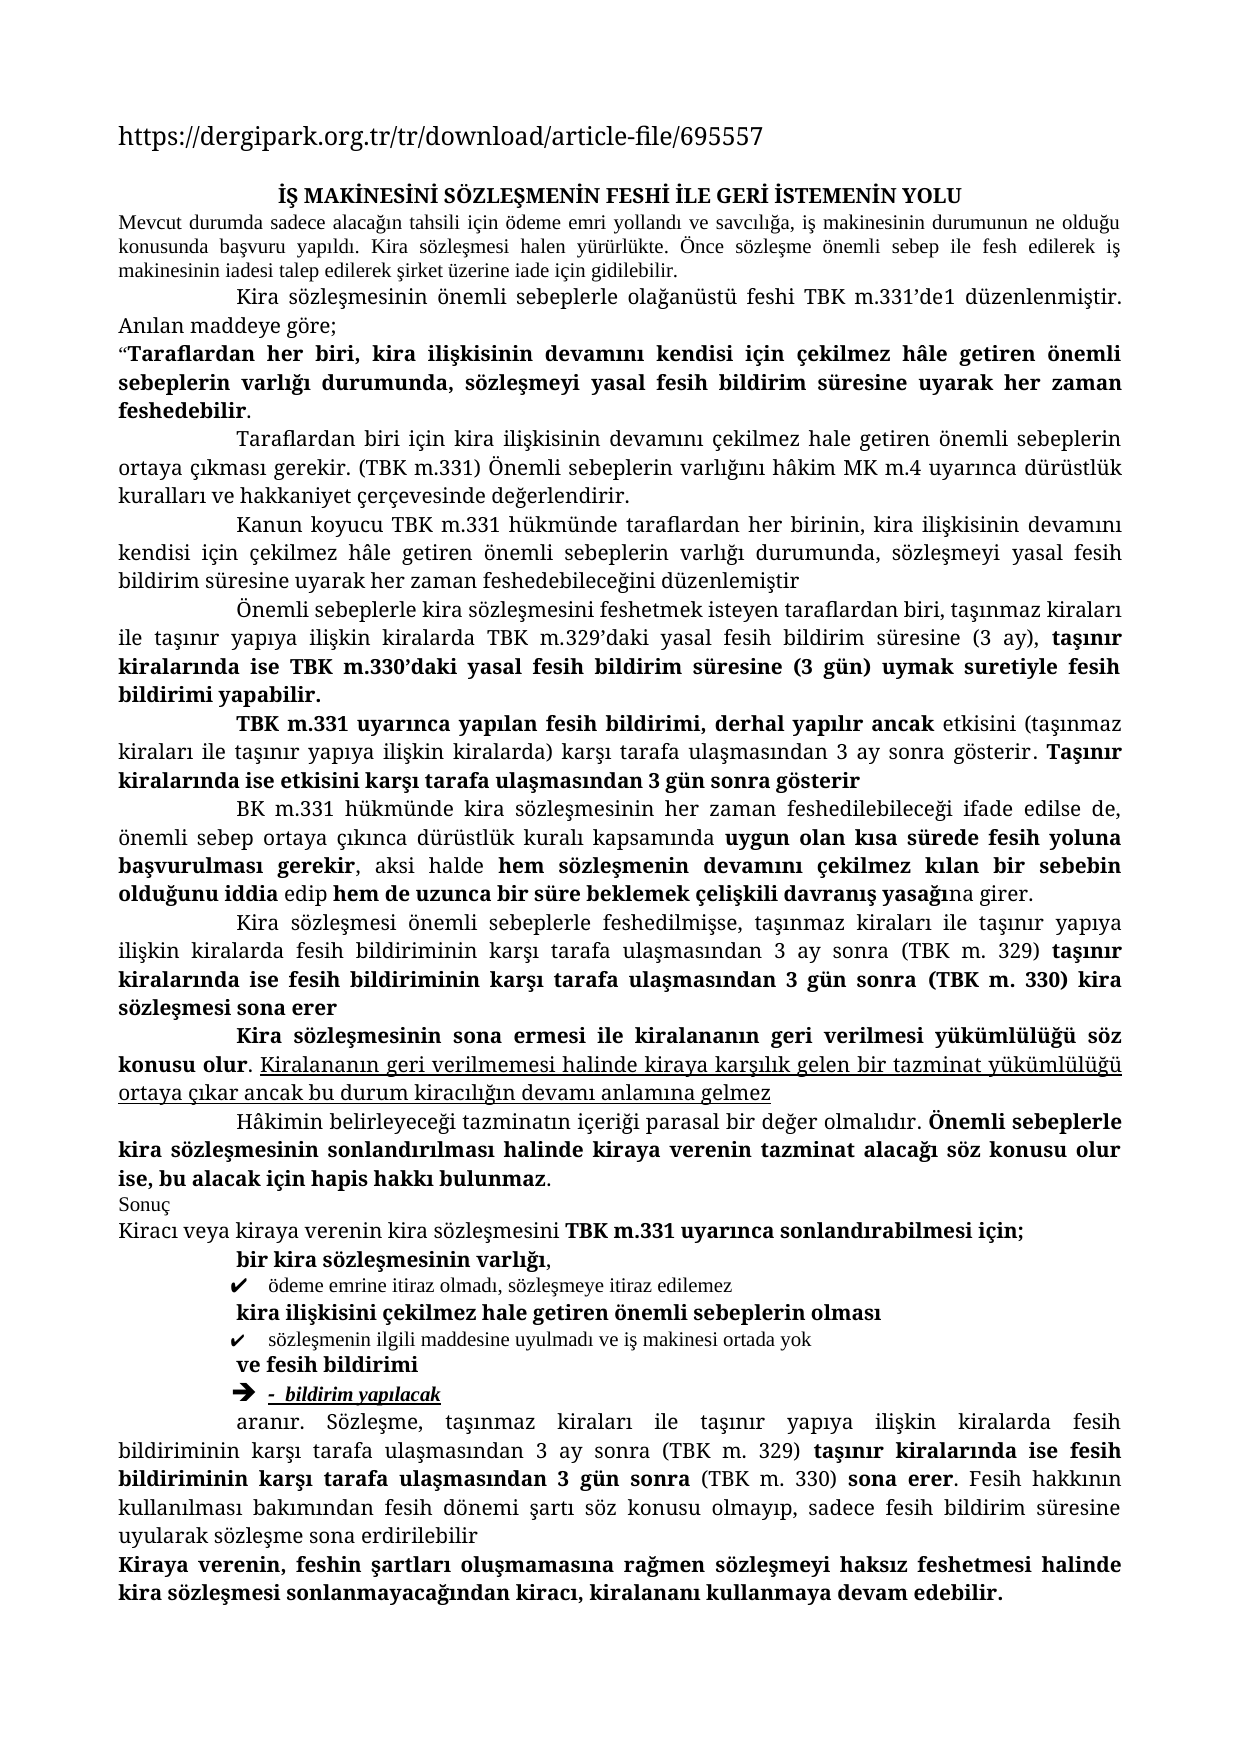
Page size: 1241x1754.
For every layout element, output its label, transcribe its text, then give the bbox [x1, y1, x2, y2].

text İŞ MAKİNESİNİ SÖZLEŞMENİN FESHİ İLE GERİ İSTEMENİN YOLU [118, 182, 1122, 210]
text TBK m.331 uyarınca yapılan fesih bildirimi, derhal yapılır ancak etkisini (taşınmaz kiraları ile taşınır yapıya ilişkin kiralarda) karşı tarafa ulaşmasından 3 ay sonra gösterir. Taşınır kiralarında ise etkisini karşı tarafa ulaşmasından 3 gün sonra gösterir [118, 709, 1122, 794]
text Kira sözleşmesi önemli sebeplerle feshedilmişse, taşınmaz kiraları ile taşınır yapıya ilişkin kiralarda fesih bildiriminin karşı tarafa ulaşmasından 3 ay sonra (TBK m. 329) taşınır kiralarında ise fesih bildiriminin karşı tarafa ulaşmasından 3 gün sonra (TBK m. 330) kira sözleşmesi sona erer [118, 908, 1122, 1022]
list ödeme emrine itiraz olmadı, sözleşmeye itiraz edilemez [231, 1273, 1122, 1298]
text Taraflardan biri için kira ilişkisinin devamını çekilmez hale getiren önemli sebeplerin ortaya çıkması gerekir. (TBK m.331) Önemli sebeplerin varlığını hâkim MK m.4 uyarınca dürüstlük kuralları ve hakkaniyet çerçevesinde değerlendirir. [118, 424, 1122, 510]
text Kanun koyucu TBK m.331 hükmünde taraflardan her birinin, kira ilişkisinin devamını kendisi için çekilmez hâle getiren önemli sebeplerin varlığı durumunda, sözleşmeyi yasal fesih bildirim süresine uyarak her zaman feshedebileceğini düzenlemiştir [118, 510, 1122, 595]
text bir kira sözleşmesinin varlığı, [118, 1245, 1122, 1273]
text Önemli sebeplerle kira sözleşmesini feshetmek isteyen taraflardan biri, taşınmaz kiraları ile taşınır yapıya ilişkin kiralarda TBK m.329’daki yasal fesih bildirim süresine (3 ay), taşınır kiralarında ise TBK m.330’daki yasal fesih bildirim süresine (3 gün) uymak suretiyle fesih bildirimi yapabilir. [118, 595, 1122, 709]
text BK m.331 hükmünde kira sözleşmesinin her zaman feshedilebileceği ifade edilse de, önemli sebep ortaya çıkınca dürüstlük kuralı kapsamında uygun olan kısa sürede fesih yoluna başvurulması gerekir, aksi halde hem sözleşmenin devamını çekilmez kılan bir sebebin olduğunu iddia edip hem de uzunca bir süre beklemek çelişkili davranış yasağına girer. [118, 794, 1122, 908]
text ve fesih bildirimi [118, 1351, 1122, 1379]
text Kiraya verenin, feshin şartları oluşmamasına rağmen sözleşmeyi haksız feshetmesi halinde kira sözleşmesi sonlanmayacağından kiracı, kiralananı kullanmaya devam edebilir. [118, 1550, 1122, 1607]
text “Taraflardan her biri, kira ilişkisinin devamını kendisi için çekilmez hâle getiren önemli sebeplerin varlığı durumunda, sözleşmeyi yasal fesih bildirim süresine uyarak her zaman feshedebilir. [118, 339, 1122, 424]
text aranır. Sözleşme, taşınmaz kiraları ile taşınır yapıya ilişkin kiralarda fesih bildiriminin karşı tarafa ulaşmasından 3 ay sonra (TBK m. 329) taşınır kiralarında ise fesih bildiriminin karşı tarafa ulaşmasından 3 gün sonra (TBK m. 330) sona erer. Fesih hakkının kullanılması bakımından fesih dönemi şartı söz konusu olmayıp, sadece fesih bildirim süresine uyularak sözleşme sona erdirilebilir [118, 1407, 1122, 1550]
list - bildirim yapılacak [231, 1379, 1122, 1407]
text Sonuç [118, 1192, 1122, 1216]
text Hâkimin belirleyeceği tazminatın içeriği parasal bir değer olmalıdır. Önemli sebeplerle kira sözleşmesinin sonlandırılması halinde kiraya verenin tazminat alacağı söz konusu olur ise, bu alacak için hapis hakkı bulunmaz. [118, 1107, 1122, 1192]
text Kira sözleşmesinin önemli sebeplerle olağanüstü feshi TBK m.331’de1 düzenlenmiştir. Anılan maddeye göre; [118, 282, 1122, 339]
text Kiracı veya kiraya verenin kira sözleşmesini TBK m.331 uyarınca sonlandırabilmesi için; [118, 1216, 1122, 1245]
text Mevcut durumda sadece alacağın tahsili için ödeme emri yollandı ve savcılığa, iş makinesinin durumunun ne olduğu konusunda başvuru yapıldı. Kira sözleşmesi halen yürürlükte. Önce sözleşme önemli sebep ile fesh edilerek iş makinesinin iadesi talep edilerek şirket üzerine iade için gidilebilir. [118, 210, 1122, 282]
text Kira sözleşmesinin sona ermesi ile kiralananın geri verilmesi yükümlülüğü söz konusu olur. Kiralananın geri verilmemesi halinde kiraya karşılık gelen bir tazminat yükümlülüğü ortaya çıkar ancak bu durum kiracılığın devamı anlamına gelmez [118, 1022, 1122, 1107]
text kira ilişkisini çekilmez hale getiren önemli sebeplerin olması [118, 1298, 1122, 1327]
list sözleşmenin ilgili maddesine uyulmadı ve iş makinesi ortada yok [231, 1327, 1122, 1351]
